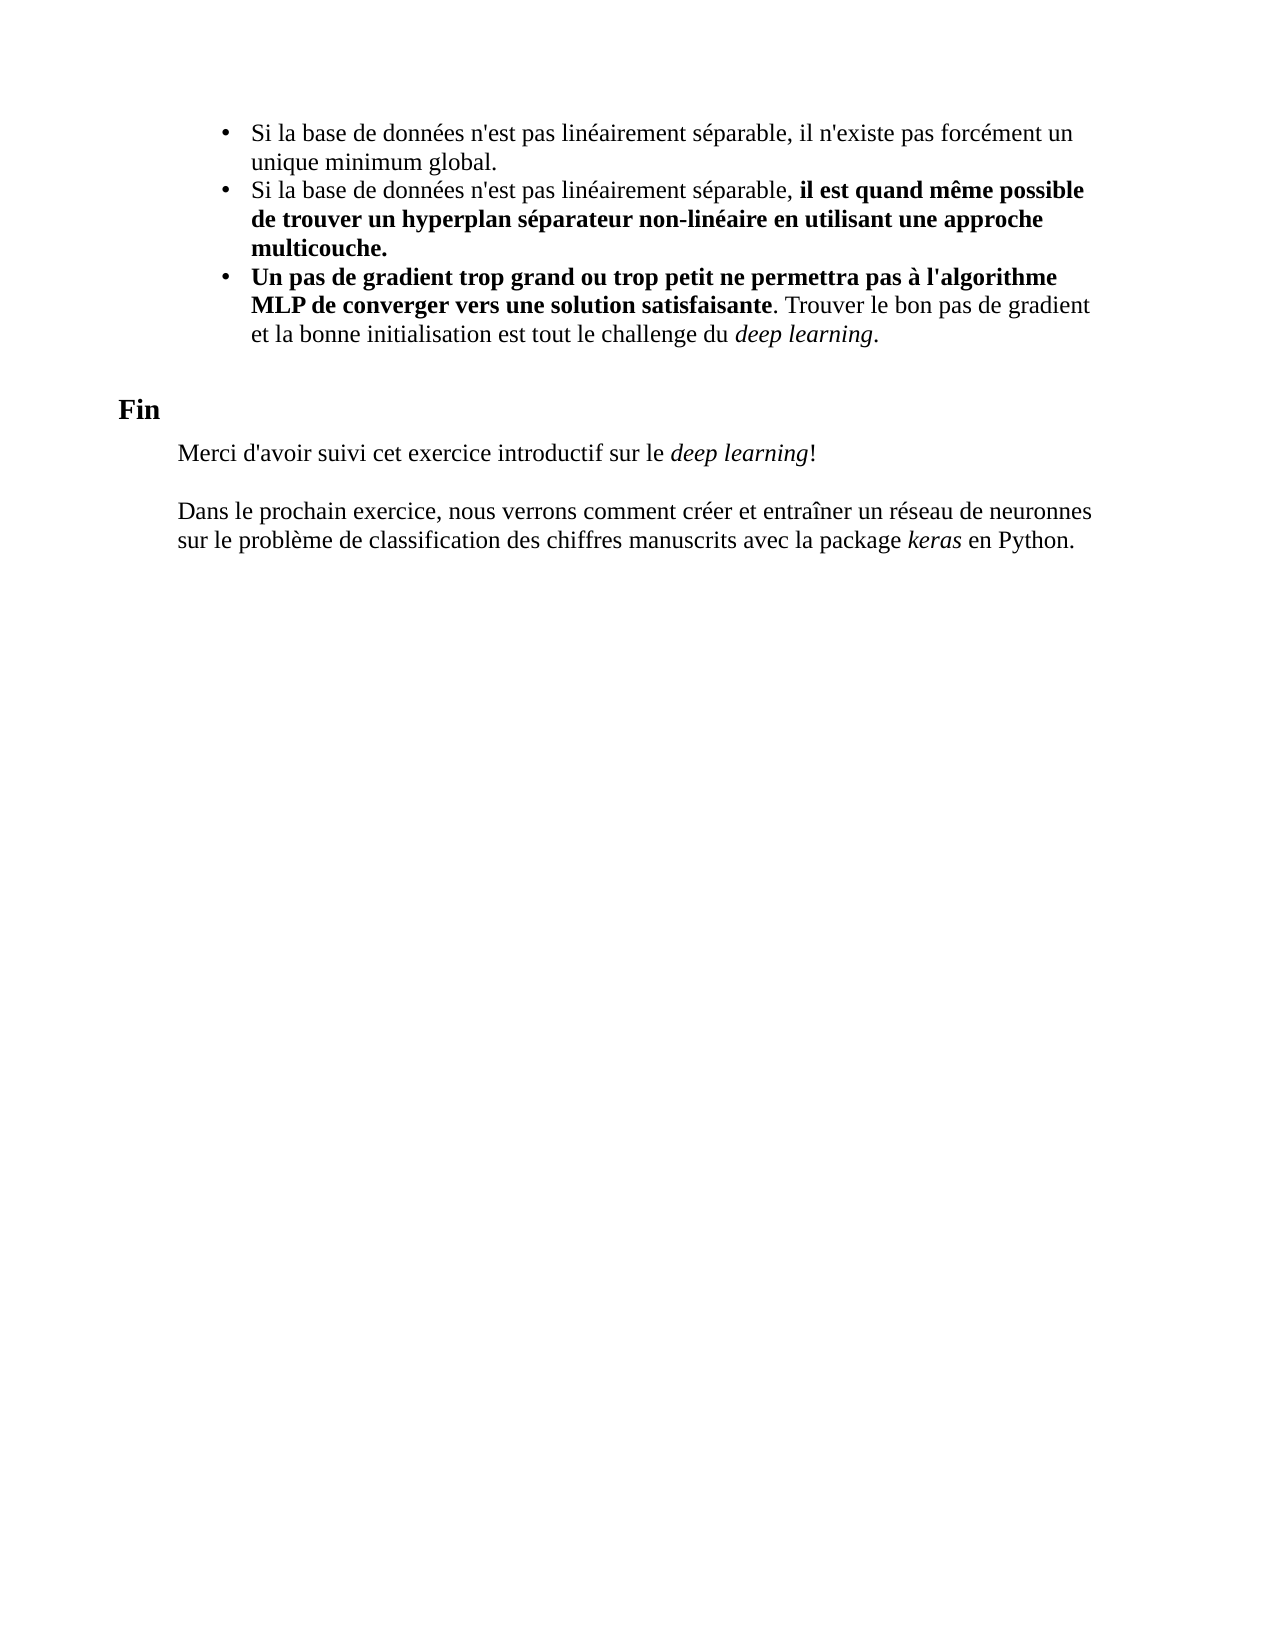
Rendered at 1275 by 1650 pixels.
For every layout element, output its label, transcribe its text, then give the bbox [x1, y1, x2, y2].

list Si la base de données n'est pas linéairement séparable, il est quand même possible de trouver un hyperplan séparateur non-linéaire en utilisant une approche multicouche. [221, 176, 1098, 262]
list Un pas de gradient trop grand ou trop petit ne permettra pas à l'algorithme MLP de converger vers une solution satisfaisante. Trouver le bon pas de gradient et la bonne initialisation est tout le challenge du deep learning. [221, 262, 1098, 348]
list Si la base de données n'est pas linéairement séparable, il n'existe pas forcément un unique minimum global. [221, 118, 1098, 176]
subtitle Fin [118, 392, 1157, 426]
text Dans le prochain exercice, nous verrons comment créer et entraîner un réseau de neuronnes sur le problème de classification des chiffres manuscrits avec la package keras en Python. [177, 496, 1098, 554]
text Merci d'avoir suivi cet exercice introductif sur le deep learning! [177, 438, 1098, 467]
